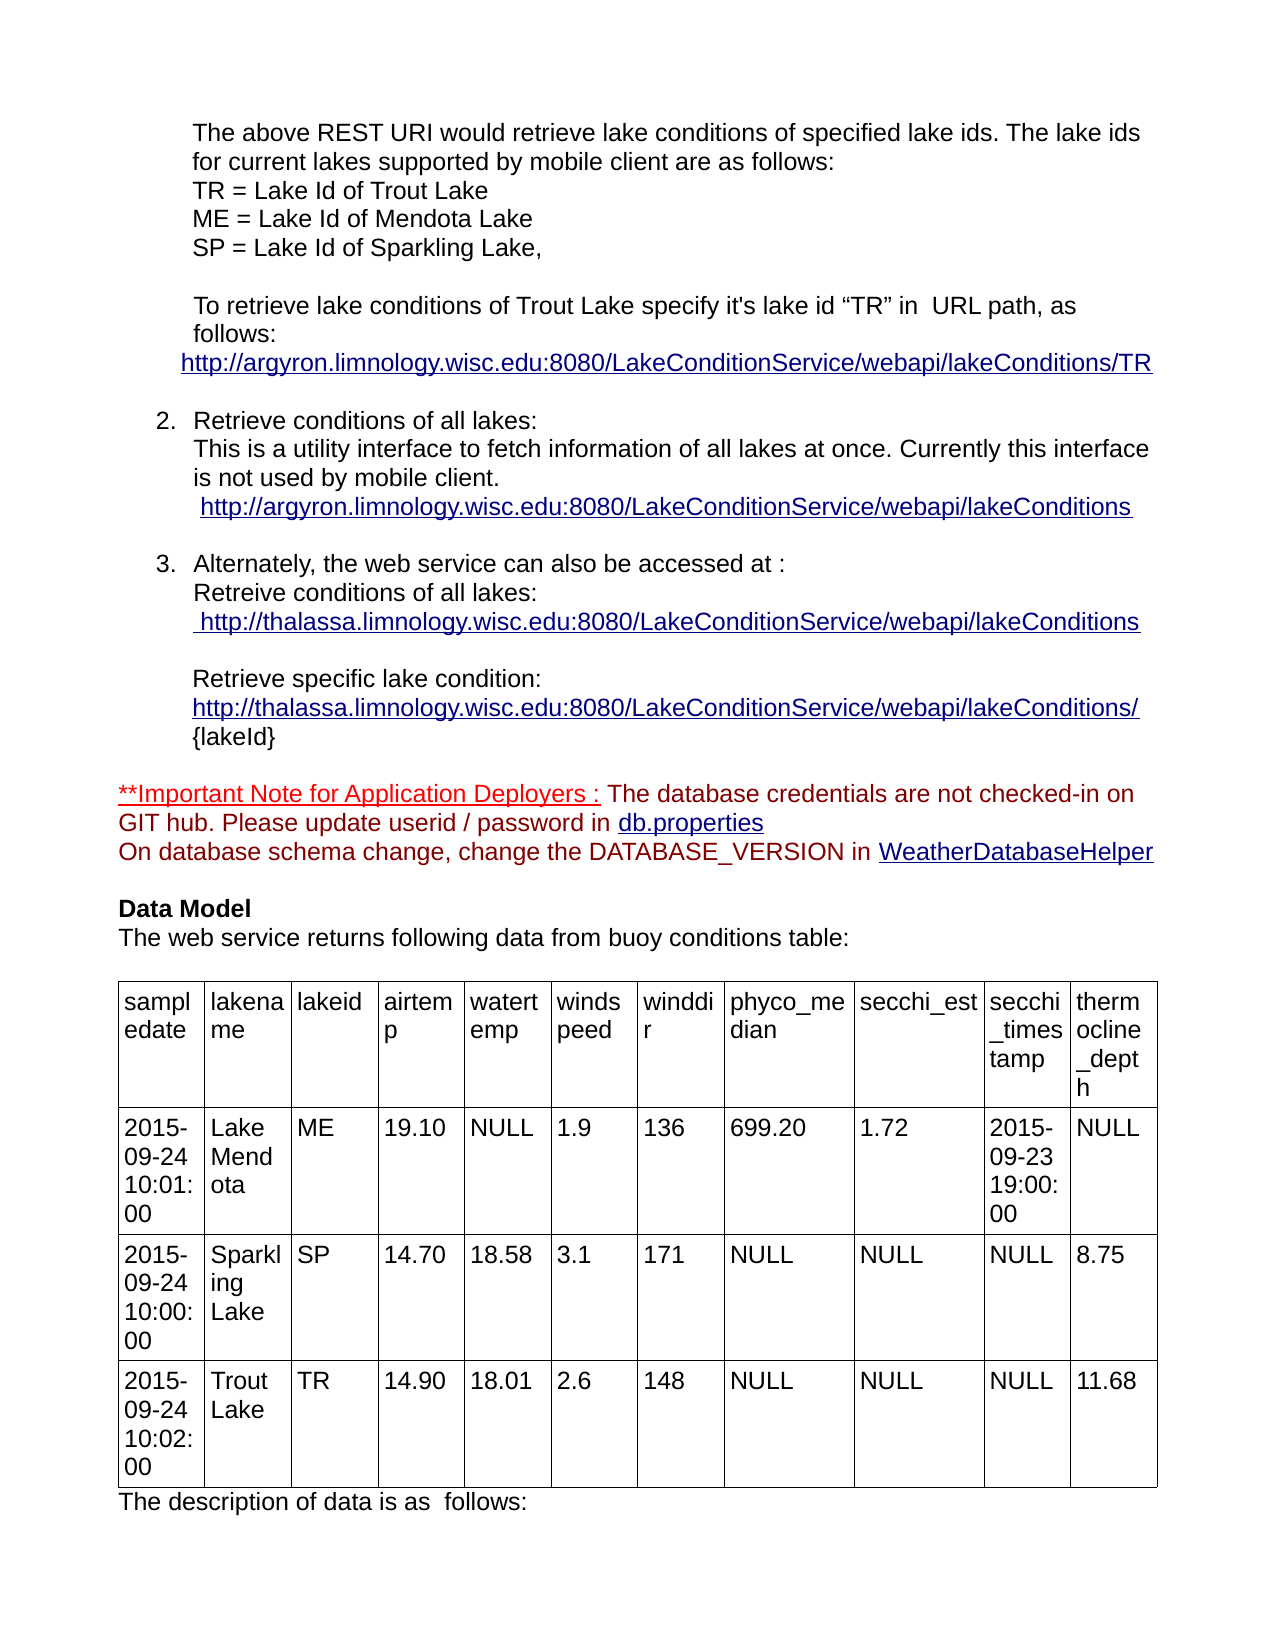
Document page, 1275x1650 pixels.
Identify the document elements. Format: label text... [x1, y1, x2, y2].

text To retrieve lake conditions of Trout Lake specify it's lake id “TR” in URL path, as follows: [193, 291, 1157, 348]
list This is a utility interface to fetch information of all lakes at once. Currently this interface is not used by mobile client. [156, 434, 1157, 492]
table_cell ME [292, 1108, 378, 1234]
table_cell 148 [638, 1361, 724, 1487]
table_cell 18.58 [465, 1235, 551, 1360]
table_header lakename [205, 982, 291, 1107]
table_cell 2015-09-24 10:01:00 [119, 1108, 204, 1234]
table_cell 1.9 [552, 1108, 637, 1234]
table_cell NULL [855, 1235, 984, 1360]
table_cell NULL [1071, 1108, 1157, 1234]
text The above REST URI would retrieve lake conditions of specified lake ids. The lake ids for current lakes supported by mobile client are as follows: [118, 118, 1157, 176]
table_cell Trout Lake [205, 1361, 291, 1487]
table_cell 2015-09-23 19:00:00 [985, 1108, 1070, 1234]
text On database schema change, change the DATABASE_VERSION in WeatherDatabaseHelper [118, 837, 1157, 866]
table_cell NULL [855, 1361, 984, 1487]
table_cell NULL [465, 1108, 551, 1234]
table_header secchi_timestamp [985, 982, 1070, 1107]
table_cell 8.75 [1071, 1235, 1157, 1360]
text Data Model [118, 894, 1157, 923]
table_cell NULL [985, 1235, 1070, 1360]
table_header lakeid [292, 982, 378, 1107]
list http://argyron.limnology.wisc.edu:8080/LakeConditionService/webapi/lakeConditions [156, 492, 1157, 521]
table_cell 14.70 [379, 1235, 464, 1360]
text TR = Lake Id of Trout Lake [118, 176, 1157, 204]
list Retrieve conditions of all lakes: [156, 406, 1157, 434]
table_cell 19.10 [379, 1108, 464, 1234]
table_header airtemp [379, 982, 464, 1107]
text The web service returns following data from buoy conditions table: [118, 923, 1157, 952]
table_cell 1.72 [855, 1108, 984, 1234]
table_cell NULL [725, 1235, 854, 1360]
table_cell 2015-09-24 10:02:00 [119, 1361, 204, 1487]
table_cell 136 [638, 1108, 724, 1234]
text The description of data is as follows: [118, 1488, 1157, 1516]
table_cell 2015-09-24 10:00:00 [119, 1235, 204, 1360]
table_cell 18.01 [465, 1361, 551, 1487]
table_cell 11.68 [1071, 1361, 1157, 1487]
list http://thalassa.limnology.wisc.edu:8080/LakeConditionService/webapi/lakeConditions [156, 607, 1157, 636]
list Alternately, the web service can also be accessed at : [156, 549, 1157, 578]
table_cell Lake Mendota [205, 1108, 291, 1234]
table_header windspeed [552, 982, 637, 1107]
list Retreive conditions of all lakes: [156, 578, 1157, 607]
table_cell SP [292, 1235, 378, 1360]
table_cell 14.90 [379, 1361, 464, 1487]
table_cell 3.1 [552, 1235, 637, 1360]
table_cell 171 [638, 1235, 724, 1360]
table_cell NULL [725, 1361, 854, 1487]
text **Important Note for Application Deployers : The database credentials are not checked-in on GIT hub. Please update userid / password in db.properties [118, 779, 1157, 837]
table_cell NULL [985, 1361, 1070, 1487]
table_header phyco_median [725, 982, 854, 1107]
table_cell 2.6 [552, 1361, 637, 1487]
table_header thermocline_depth [1071, 982, 1157, 1107]
table_cell 699.20 [725, 1108, 854, 1234]
table_cell TR [292, 1361, 378, 1487]
table_header sampledate [119, 982, 204, 1107]
table_header secchi_est [855, 982, 984, 1107]
text http://thalassa.limnology.wisc.edu:8080/LakeConditionService/webapi/lakeConditions/ {lakeId} [118, 693, 1157, 751]
table_header winddir [638, 982, 724, 1107]
table_header watertemp [465, 982, 551, 1107]
text http://argyron.limnology.wisc.edu:8080/LakeConditionService/webapi/lakeConditions/TR [118, 348, 1157, 377]
table_cell Sparkling Lake [205, 1235, 291, 1360]
text Retrieve specific lake condition: [118, 664, 1157, 693]
text SP = Lake Id of Sparkling Lake, [118, 233, 1157, 262]
text ME = Lake Id of Mendota Lake [118, 204, 1157, 233]
